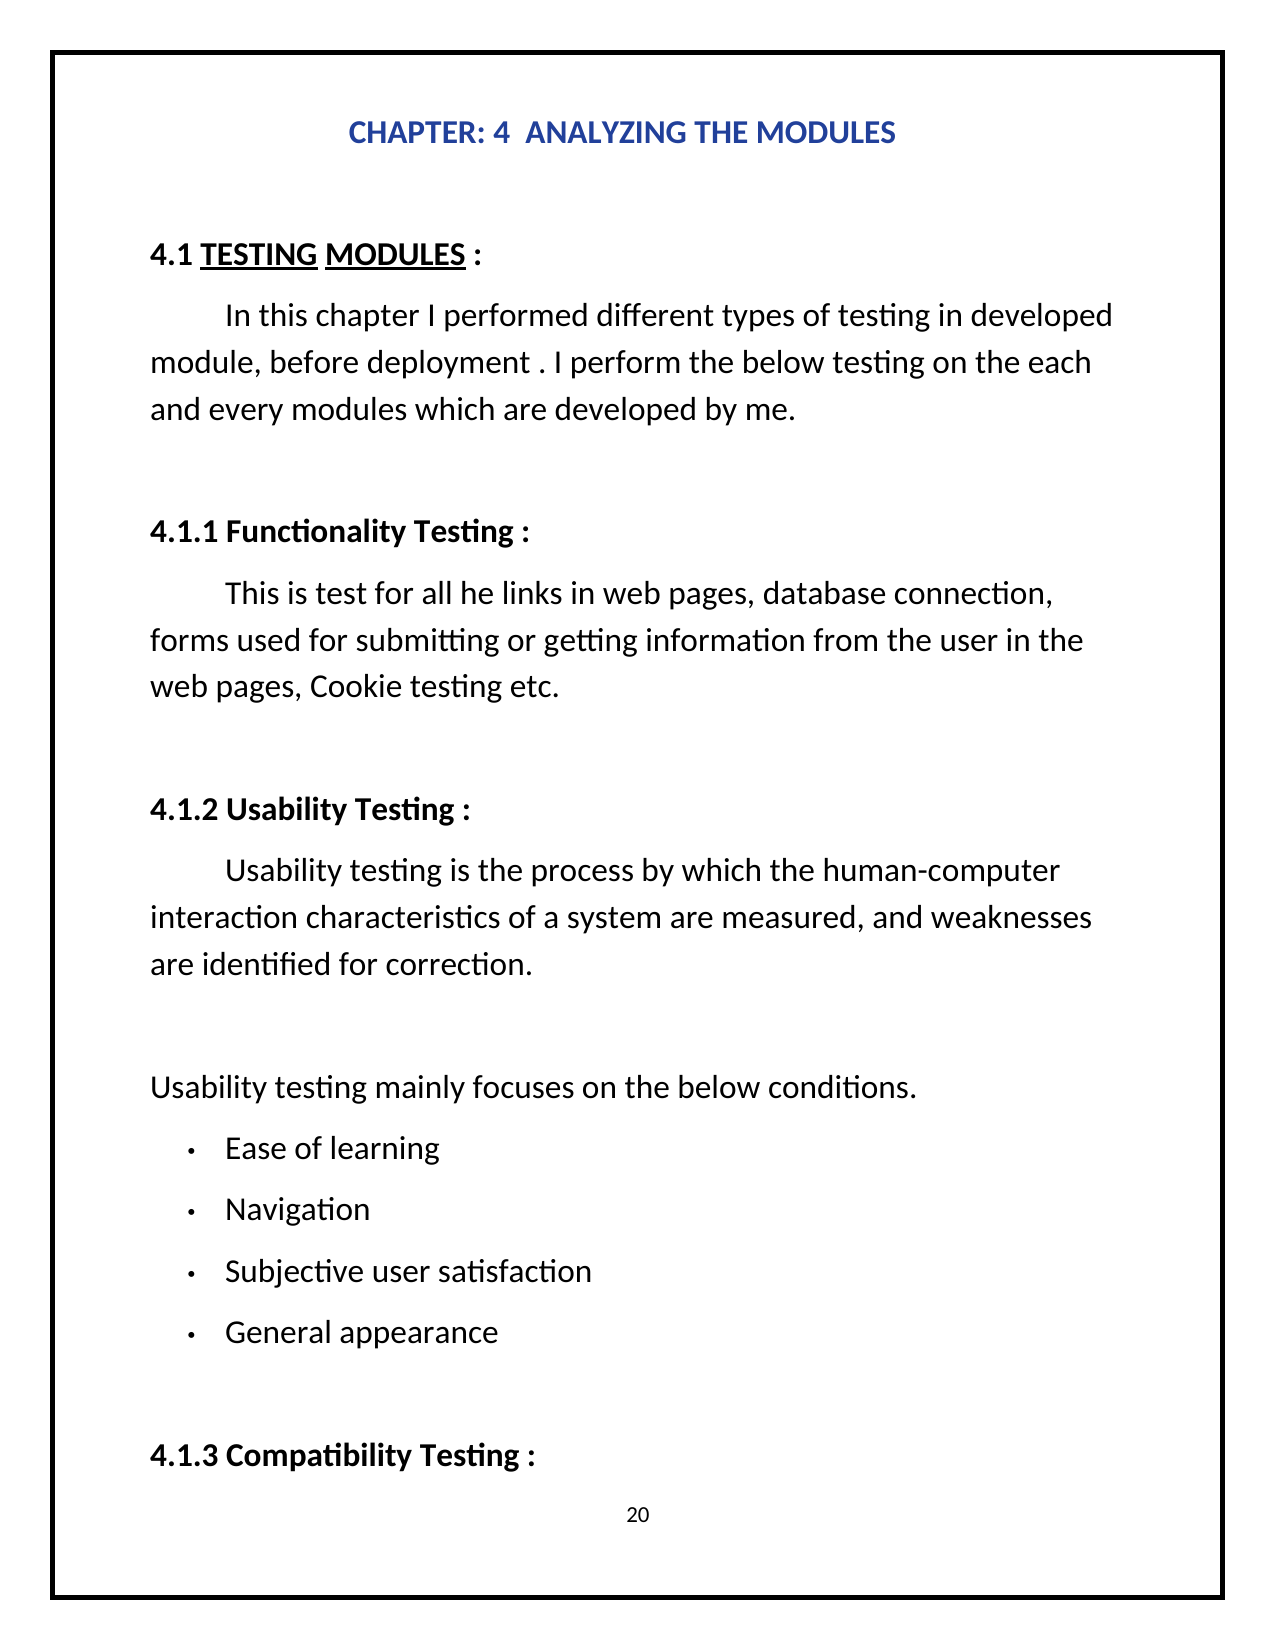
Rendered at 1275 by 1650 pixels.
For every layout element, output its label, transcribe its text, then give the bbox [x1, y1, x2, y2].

subtitle CHAPTER: 4 ANALYZING THE MODULES [150, 111, 1125, 151]
list Subjective user satisfaction [187, 1250, 1125, 1290]
text 4.1.1 Functionality Testing : [150, 510, 1125, 551]
list Navigation [187, 1188, 1125, 1229]
text Usability testing is the process by which the human-computer interaction characteristics of a system are measured, and weaknesses are identified for correction. [150, 849, 1125, 984]
text 4.1.3 Compatibility Testing : [150, 1434, 1125, 1474]
text 4.1 TESTING MODULES : [150, 233, 1125, 273]
list Ease of learning [187, 1127, 1125, 1168]
text This is test for all he links in web pages, database connection, forms used for submitting or getting information from the user in the web pages, Cookie testing etc. [150, 572, 1125, 706]
text Usability testing mainly focuses on the below conditions. [150, 1066, 1125, 1106]
text In this chapter I performed different types of testing in developed module, before deployment . I perform the below testing on the each and every modules which are developed by me. [150, 294, 1125, 428]
text 4.1.2 Usability Testing : [150, 788, 1125, 829]
list General appearance [187, 1311, 1125, 1352]
